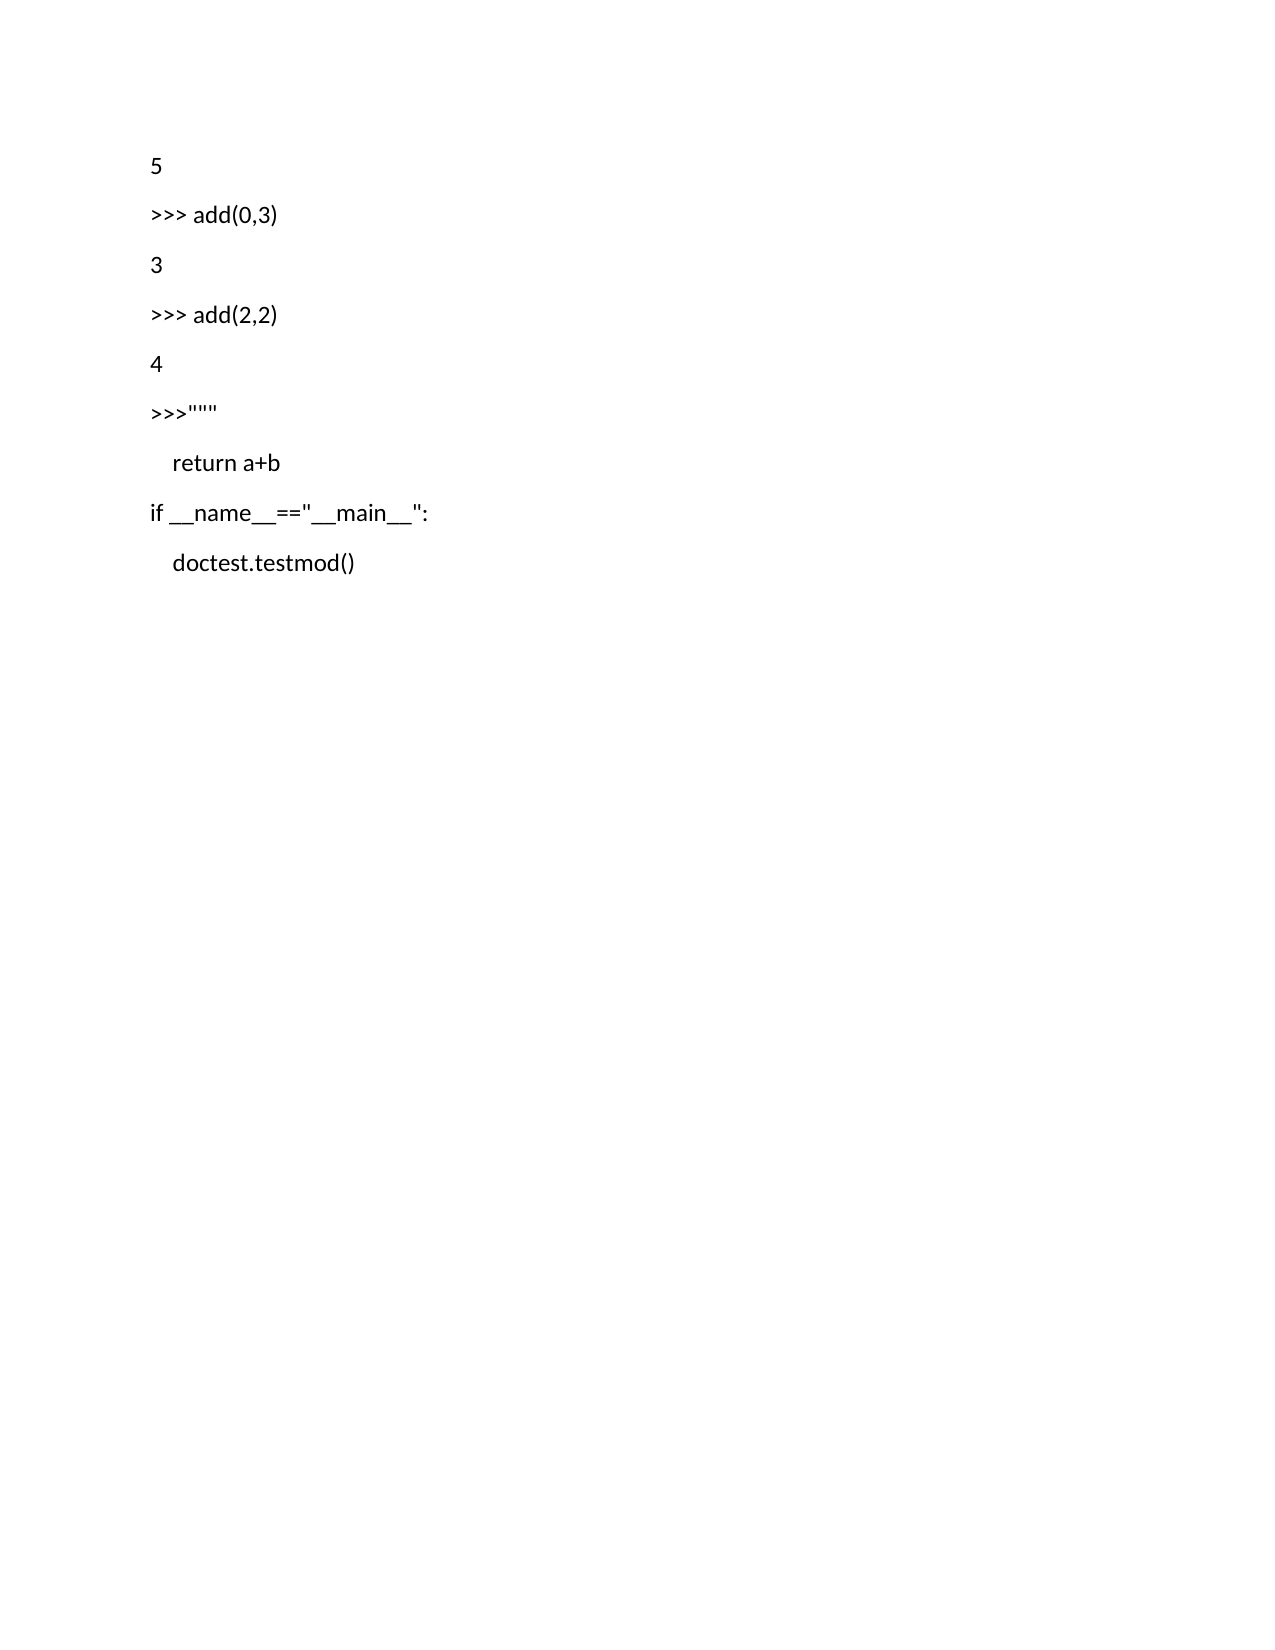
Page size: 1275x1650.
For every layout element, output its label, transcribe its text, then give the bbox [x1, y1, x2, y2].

text >>> add(2,2) [150, 299, 1125, 329]
text >>>""" [150, 398, 1125, 428]
text doctest.testmod() [150, 547, 1125, 577]
text 4 [150, 348, 1125, 379]
text 3 [150, 249, 1125, 280]
text >>> add(0,3) [150, 199, 1125, 230]
text 5 [150, 150, 1125, 181]
text return a+b [150, 447, 1125, 478]
text if __name__=="__main__": [150, 497, 1125, 528]
